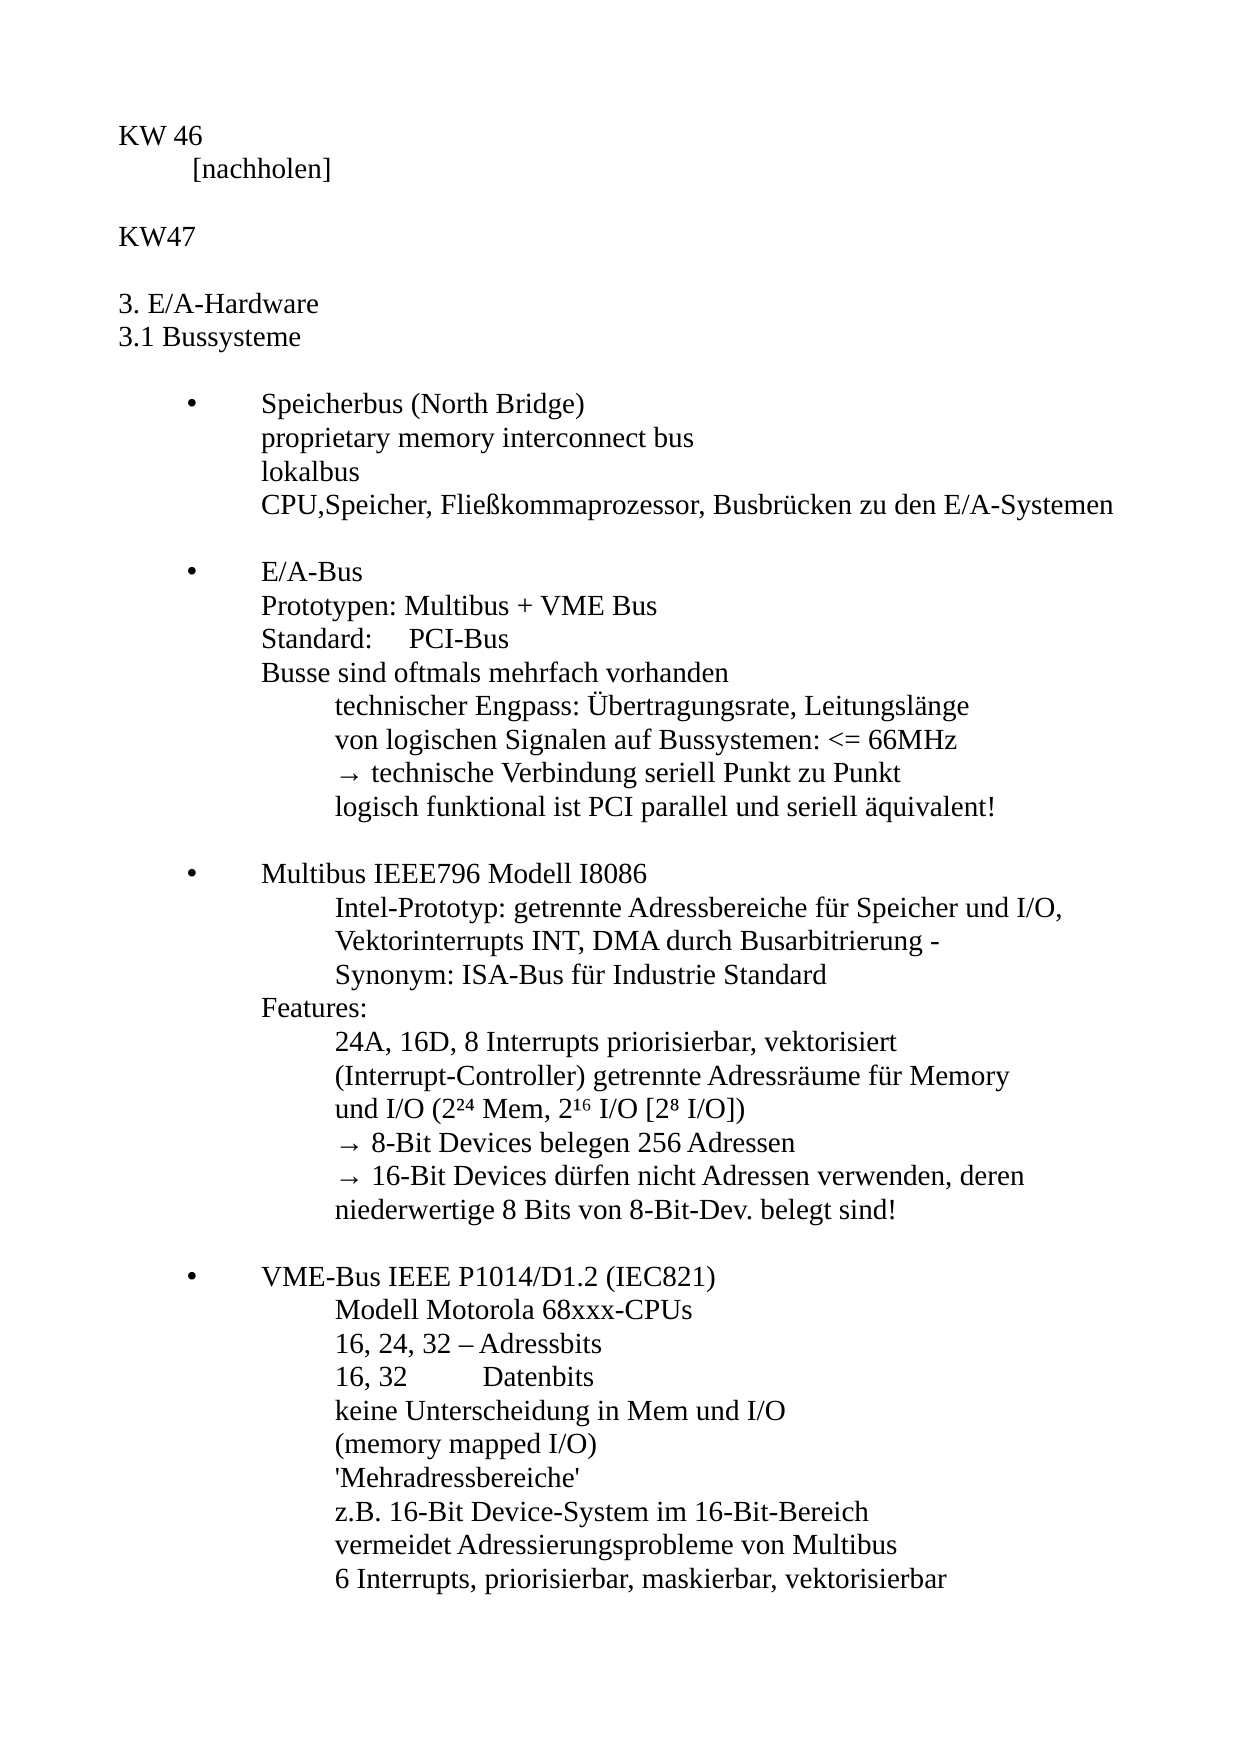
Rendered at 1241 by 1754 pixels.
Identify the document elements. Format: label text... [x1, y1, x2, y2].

list Speicherbus (North Bridge) [187, 386, 1122, 420]
text von logischen Signalen auf Bussystemen: <= 66MHz [187, 722, 1122, 756]
text 24A, 16D, 8 Interrupts priorisierbar, vektorisiert [187, 1024, 1122, 1058]
text keine Unterscheidung in Mem und I/O [187, 1393, 1122, 1427]
list Multibus IEEE796 Modell I8086 [187, 856, 1122, 890]
list proprietary memory interconnect bus [187, 420, 1122, 454]
text Synonym: ISA-Bus für Industrie Standard [187, 957, 1122, 991]
text → technische Verbindung seriell Punkt zu Punkt [187, 756, 1122, 789]
text technischer Engpass: Übertragungsrate, Leitungslänge [187, 688, 1122, 722]
text Busse sind oftmals mehrfach vorhanden [187, 655, 1122, 688]
text lokalbus [187, 454, 1122, 487]
text (memory mapped I/O) [187, 1427, 1122, 1460]
text vermeidet Adressierungsprobleme von Multibus [187, 1527, 1122, 1561]
text 6 Interrupts, priorisierbar, maskierbar, vektorisierbar [187, 1561, 1122, 1594]
text CPU,Speicher, Fließkommaprozessor, Busbrücken zu den E/A-Systemen [187, 487, 1122, 521]
text Prototypen: Multibus + VME Bus [187, 588, 1122, 621]
text z.B. 16-Bit Device-System im 16-Bit-Bereich [187, 1494, 1122, 1527]
list E/A-Bus [187, 554, 1122, 588]
list VME-Bus IEEE P1014/D1.2 (IEC821) [187, 1259, 1122, 1292]
text [nachholen] [118, 152, 1122, 185]
text Features: [187, 991, 1122, 1024]
text 16, 32 Datenbits [187, 1359, 1122, 1393]
text 3.1 Bussysteme [118, 319, 1122, 353]
text und I/O (2²⁴ Mem, 2¹⁶ I/O [2⁸ I/O]) [187, 1091, 1122, 1125]
text Intel-Prototyp: getrennte Adressbereiche für Speicher und I/O, Vektorinterrupts INT, DMA durch Busarbitrierung - [187, 890, 1122, 957]
text Standard: PCI-Bus [187, 621, 1122, 655]
text KW 46 [118, 118, 1122, 152]
text (Interrupt-Controller) getrennte Adressräume für Memory [187, 1058, 1122, 1091]
text → 8-Bit Devices belegen 256 Adressen [187, 1125, 1122, 1158]
text KW47 [118, 219, 1122, 252]
text 16, 24, 32 – Adressbits [187, 1326, 1122, 1359]
text 3. E/A-Hardware [118, 286, 1122, 319]
text logisch funktional ist PCI parallel und seriell äquivalent! [187, 789, 1122, 823]
text Modell Motorola 68xxx-CPUs [187, 1292, 1122, 1326]
text 'Mehradressbereiche' [187, 1460, 1122, 1494]
text → 16-Bit Devices dürfen nicht Adressen verwenden, deren niederwertige 8 Bits von 8-Bit-Dev. belegt sind! [187, 1158, 1122, 1225]
